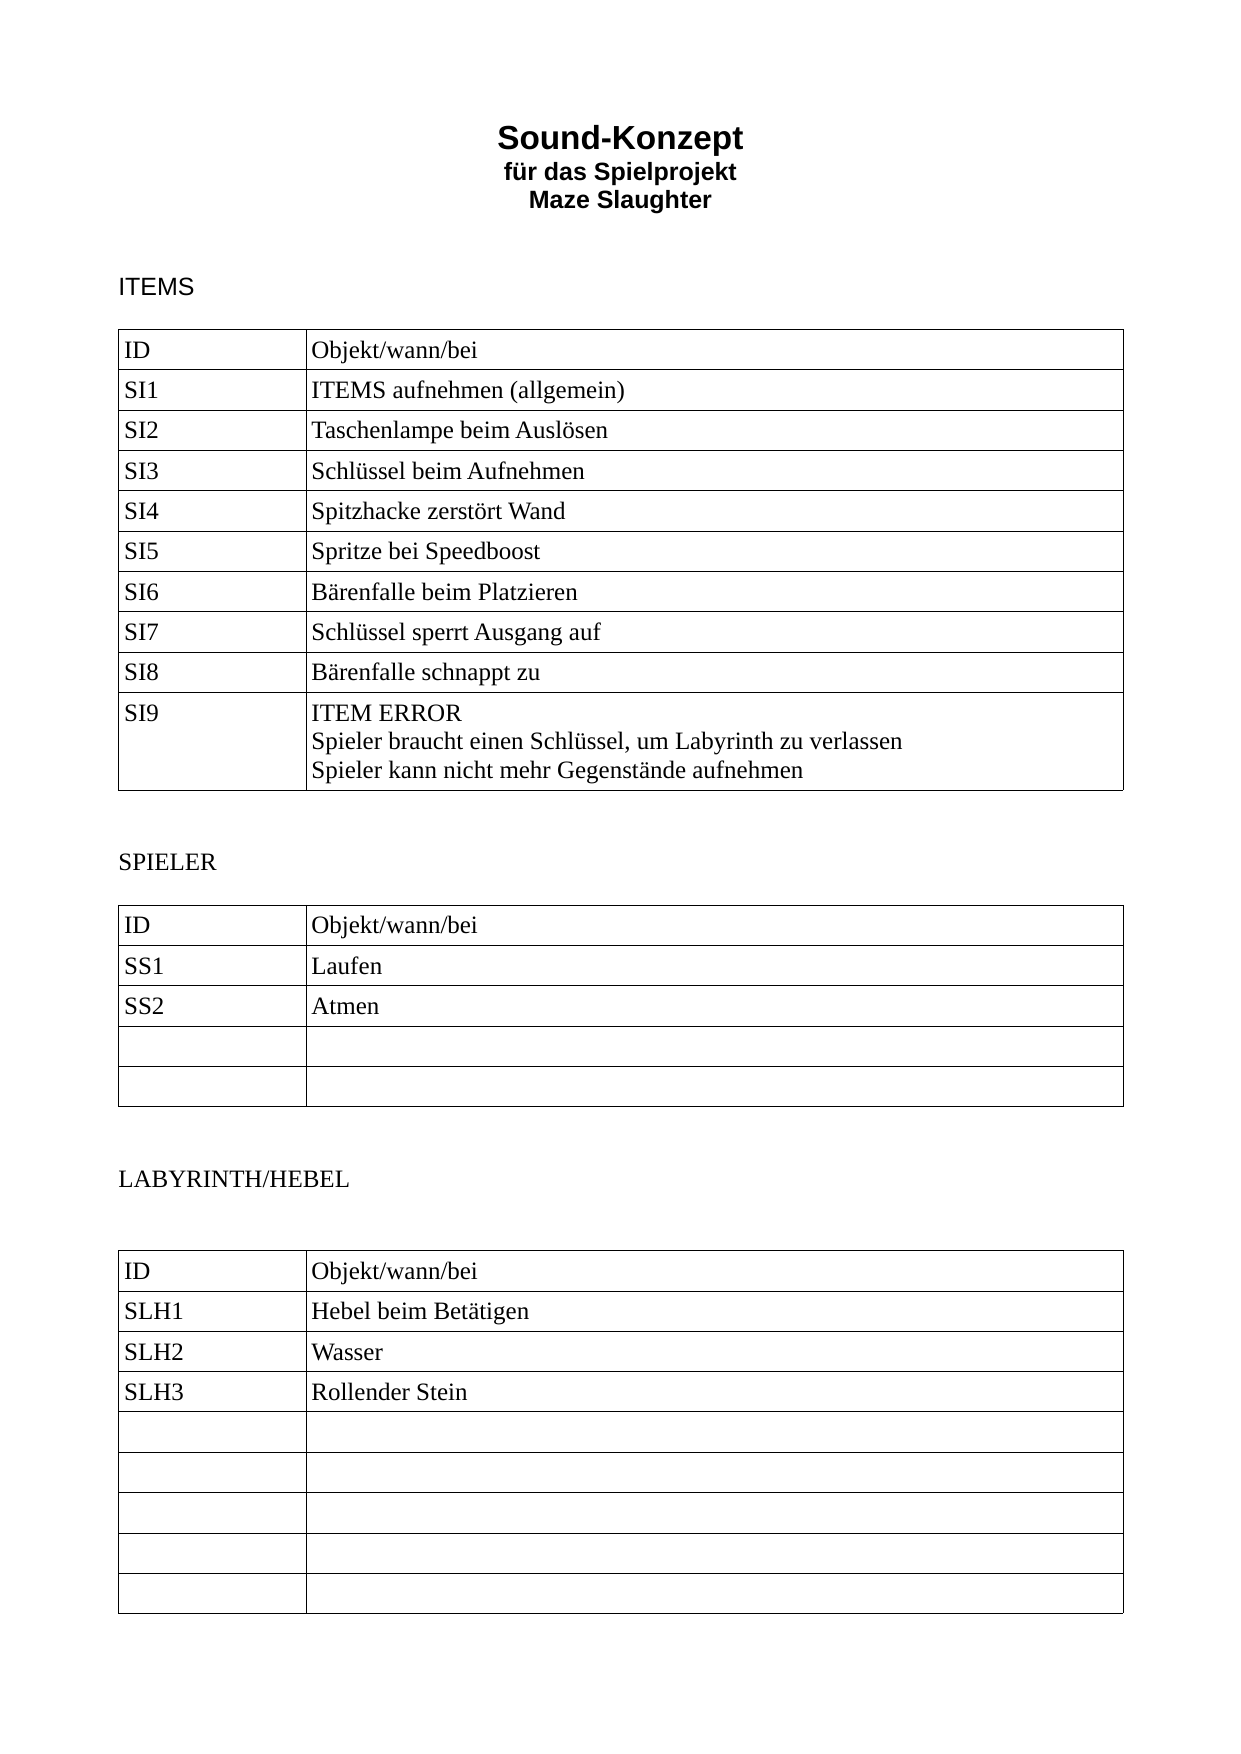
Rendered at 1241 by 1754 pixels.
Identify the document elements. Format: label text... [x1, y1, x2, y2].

table_cell [119, 1534, 306, 1573]
table_cell [307, 1412, 1123, 1452]
table_cell ITEM ERROR Spieler braucht einen Schlüssel, um Labyrinth zu verlassen Spieler kann nicht mehr Gegenstände aufnehmen [307, 693, 1123, 790]
table_cell Spritze bei Speedboost [307, 532, 1123, 571]
table_cell SS2 [119, 986, 306, 1026]
table_cell Spitzhacke zerstört Wand [307, 491, 1123, 531]
table_cell Bärenfalle beim Platzieren [307, 572, 1123, 611]
table_cell SLH1 [119, 1292, 306, 1331]
table_cell Schlüssel sperrt Ausgang auf [307, 612, 1123, 652]
table_header ID [119, 330, 306, 369]
table_cell SI5 [119, 532, 306, 571]
table_cell [307, 1067, 1123, 1106]
table_cell [307, 1027, 1123, 1066]
table_cell [119, 1574, 306, 1613]
table_cell SI1 [119, 370, 306, 410]
text LABYRINTH/HEBEL [118, 1164, 1122, 1193]
table_header Objekt/wann/bei [307, 906, 1123, 945]
table_cell SS1 [119, 946, 306, 985]
table_cell SLH2 [119, 1332, 306, 1371]
table_cell [307, 1493, 1123, 1532]
table_cell Rollender Stein [307, 1372, 1123, 1411]
table_cell [119, 1453, 306, 1492]
table_cell [119, 1412, 306, 1452]
table_cell [307, 1534, 1123, 1573]
table_cell SI2 [119, 411, 306, 450]
table_cell SI9 [119, 693, 306, 790]
table_cell [307, 1453, 1123, 1492]
table_cell SI4 [119, 491, 306, 531]
table_cell [119, 1067, 306, 1106]
table_header ID [119, 906, 306, 945]
table_cell [307, 1574, 1123, 1613]
table_cell SI6 [119, 572, 306, 611]
text Maze Slaughter [118, 185, 1122, 214]
text für das Spielprojekt [118, 157, 1122, 185]
table_cell Bärenfalle schnappt zu [307, 653, 1123, 692]
table_header Objekt/wann/bei [307, 1251, 1123, 1291]
table_cell SI7 [119, 612, 306, 652]
table_cell Wasser [307, 1332, 1123, 1371]
table_cell SI8 [119, 653, 306, 692]
table_cell SLH3 [119, 1372, 306, 1411]
table_cell Laufen [307, 946, 1123, 985]
text SPIELER [118, 847, 1122, 876]
table_cell SI3 [119, 451, 306, 490]
table_cell Schlüssel beim Aufnehmen [307, 451, 1123, 490]
table_cell Taschenlampe beim Auslösen [307, 411, 1123, 450]
text ITEMS [118, 272, 1122, 300]
table_header ID [119, 1251, 306, 1291]
table_cell Atmen [307, 986, 1123, 1026]
table_cell ITEMS aufnehmen (allgemein) [307, 370, 1123, 410]
table_cell [119, 1027, 306, 1066]
table_header Objekt/wann/bei [307, 330, 1123, 369]
text Sound-Konzept [118, 118, 1122, 157]
table_cell [119, 1493, 306, 1532]
table_cell Hebel beim Betätigen [307, 1292, 1123, 1331]
